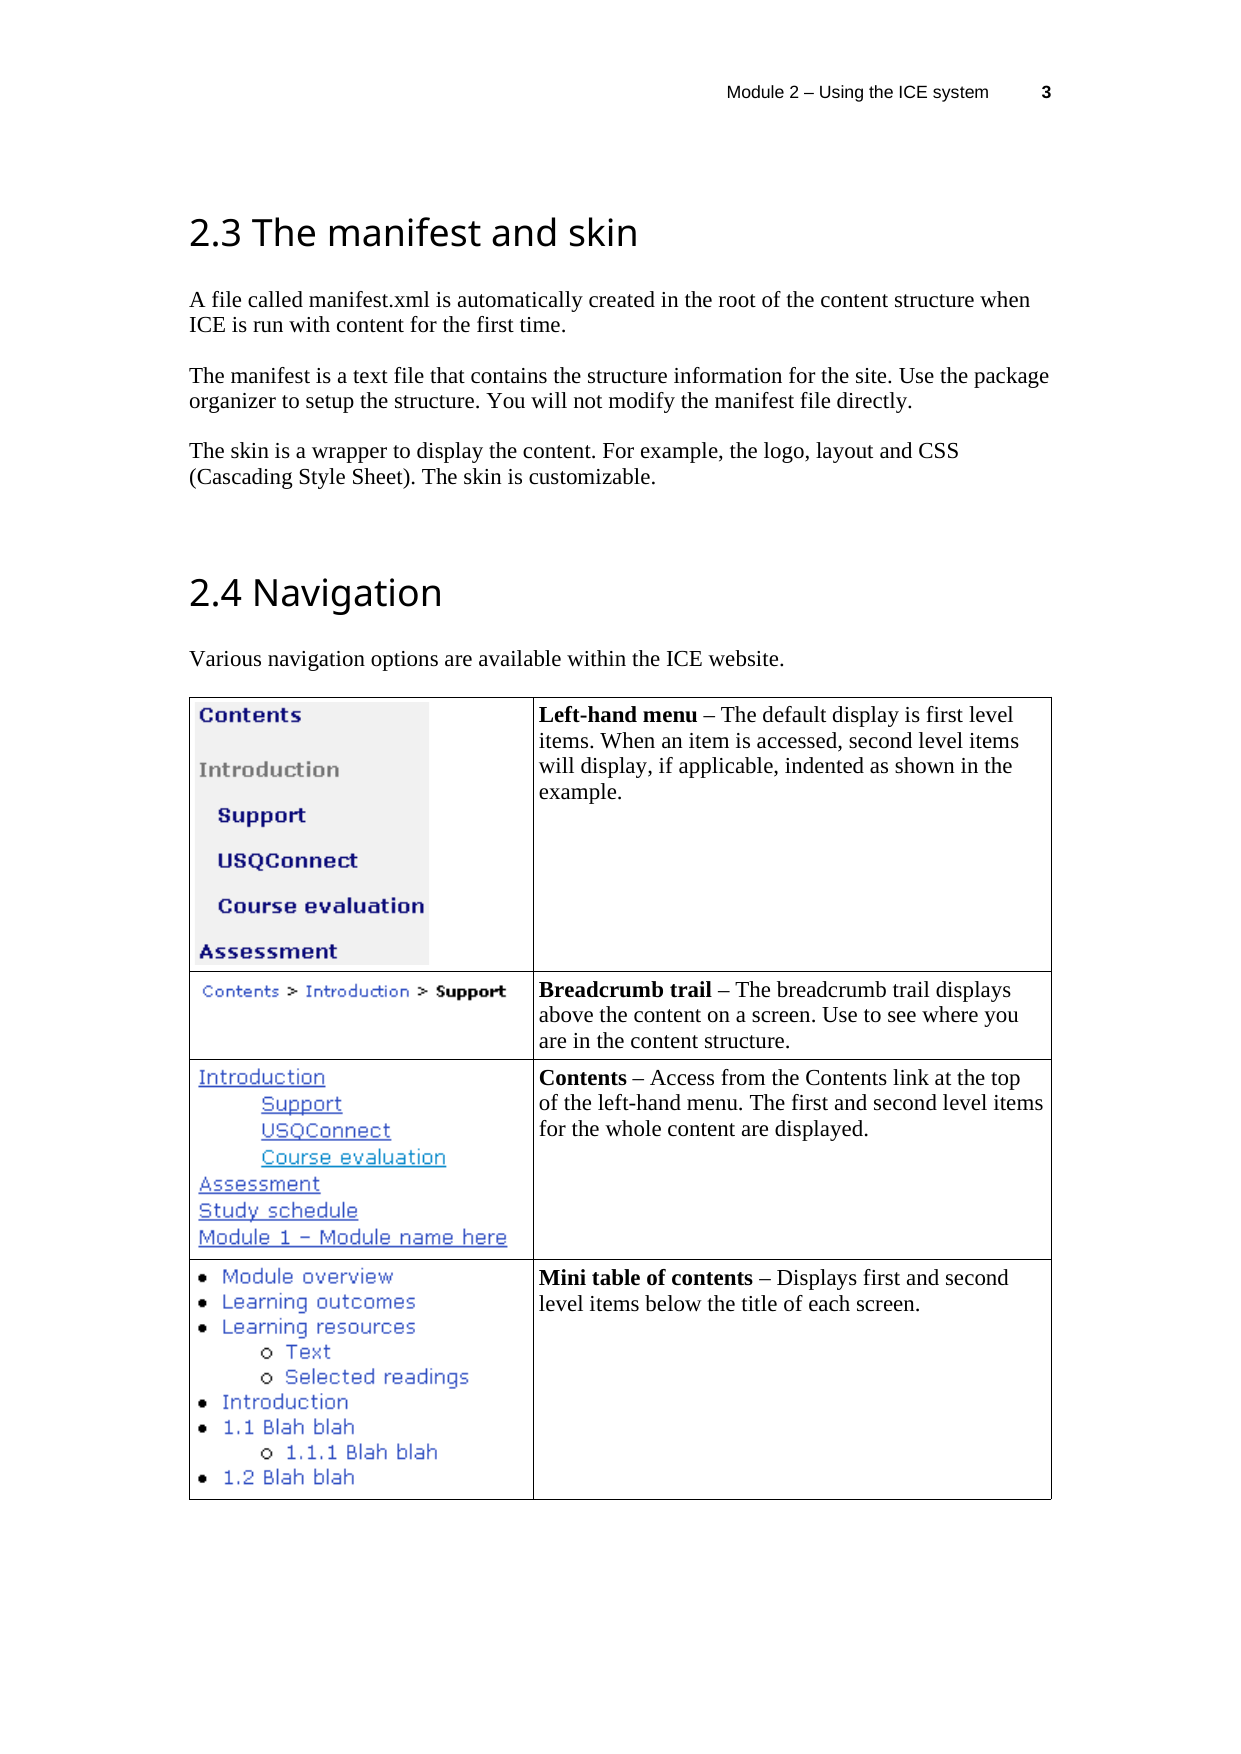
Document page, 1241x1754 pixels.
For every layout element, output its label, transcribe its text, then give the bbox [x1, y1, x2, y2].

picture [194, 1265, 473, 1494]
subtitle The manifest and skin [189, 207, 1051, 258]
text A file called manifest.xml is automatically created in the root of the content structure when ICE is run with content for the first time. [189, 287, 1051, 338]
picture [194, 702, 430, 965]
table_header Left-hand menu – The default display is first level items. When an item is accessed, second level items will display, if applicable, indented as shown in the example. [534, 698, 1051, 971]
picture [194, 1064, 514, 1254]
table_cell [190, 972, 533, 1059]
table_cell Mini table of contents – Displays first and second level items below the title of each screen. [534, 1260, 1051, 1499]
table_cell Breadcrumb trail – The breadcrumb trail displays above the content on a screen. Use to see where you are in the content structure. [534, 972, 1051, 1059]
text The skin is a wrapper to display the content. For example, the logo, layout and CSS (Cascading Style Sheet). The skin is customizable. [189, 438, 1051, 489]
table_cell [190, 1060, 533, 1259]
text The manifest is a text file that contains the structure information for the site. Use the package organizer to setup the structure. You will not modify the manifest file directly. [189, 363, 1051, 414]
text Various navigation options are available within the ICE website. [189, 646, 1051, 672]
table_cell [190, 1260, 533, 1499]
table_cell Contents – Access from the Contents link at the top of the left-hand menu. The first and second level items for the whole content are displayed. [534, 1060, 1051, 1259]
table_header [190, 698, 533, 971]
subtitle Navigation [189, 566, 1051, 617]
picture [194, 976, 514, 1007]
